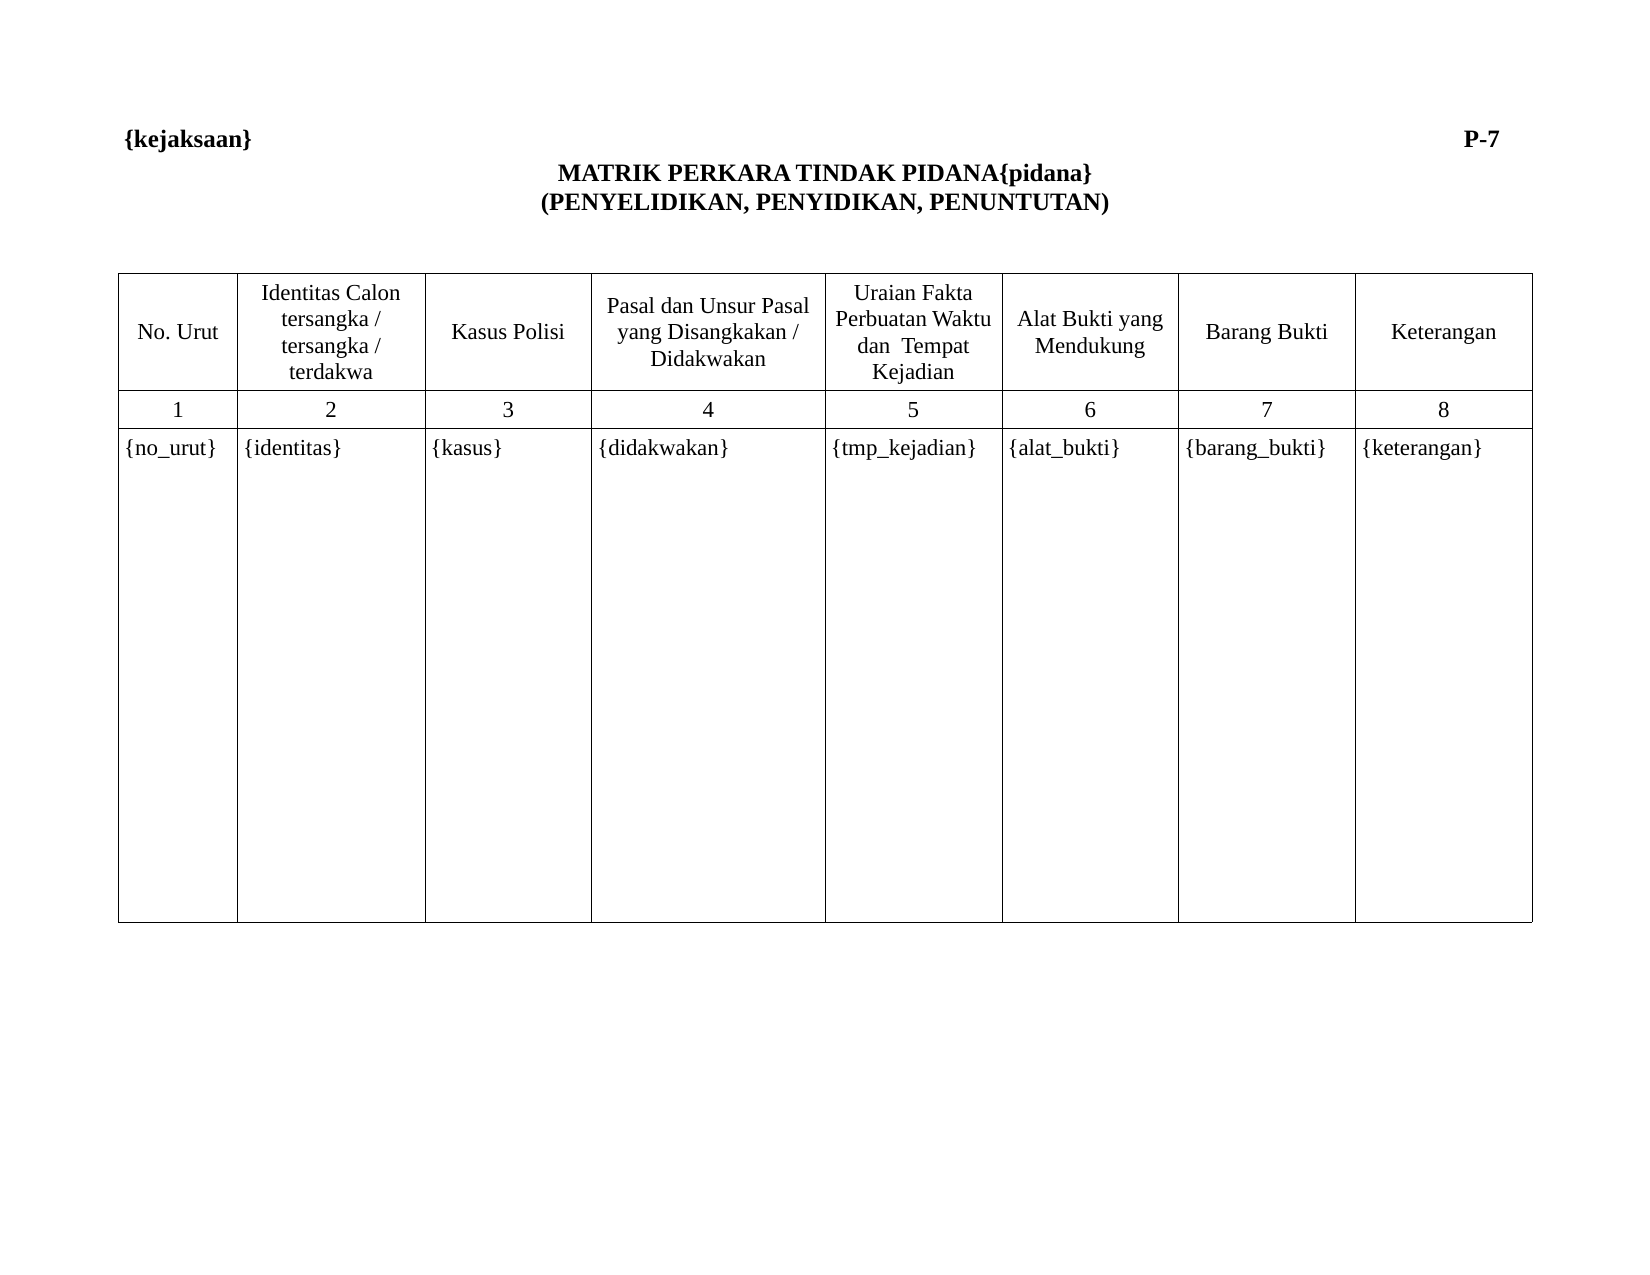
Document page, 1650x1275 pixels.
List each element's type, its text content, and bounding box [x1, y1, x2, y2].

text (PENYELIDIKAN, PENYIDIKAN, PENUNTUTAN) [118, 187, 1532, 216]
table_cell {alat_bukti} [1003, 429, 1178, 922]
table_cell 7 [1179, 391, 1355, 428]
table_cell {barang_bukti} [1179, 429, 1355, 922]
table_cell {tmp_kejadian} [826, 429, 1002, 922]
table_header Identitas Calon tersangka / tersangka / terdakwa [238, 274, 425, 390]
table_cell 5 [826, 391, 1002, 428]
table_cell 1 [119, 391, 237, 428]
table_header Keterangan [1356, 274, 1532, 390]
table_cell 3 [426, 391, 591, 428]
table_header Pasal dan Unsur Pasal yang Disangkakan / Didakwakan [592, 274, 825, 390]
table_cell {kasus} [426, 429, 591, 922]
table_cell 6 [1003, 391, 1178, 428]
table_header Kasus Polisi [426, 274, 591, 390]
table_header Uraian Fakta Perbuatan Waktu dan Tempat Kejadian [826, 274, 1002, 390]
text MATRIK PERKARA TINDAK PIDANA{pidana} [118, 158, 1532, 187]
table_cell 4 [592, 391, 825, 428]
table_header Alat Bukti yang Mendukung [1003, 274, 1178, 390]
table_cell {didakwakan} [592, 429, 825, 922]
table_cell {identitas} [238, 429, 425, 922]
table_header No. Urut [119, 274, 237, 390]
table_header {kejaksaan} [118, 118, 1458, 158]
table_header Barang Bukti [1179, 274, 1355, 390]
table_cell {keterangan} [1356, 429, 1532, 922]
table_header P-7 [1458, 118, 1532, 158]
table_cell 2 [238, 391, 425, 428]
table_cell 8 [1356, 391, 1532, 428]
table_cell {no_urut} [119, 429, 237, 922]
